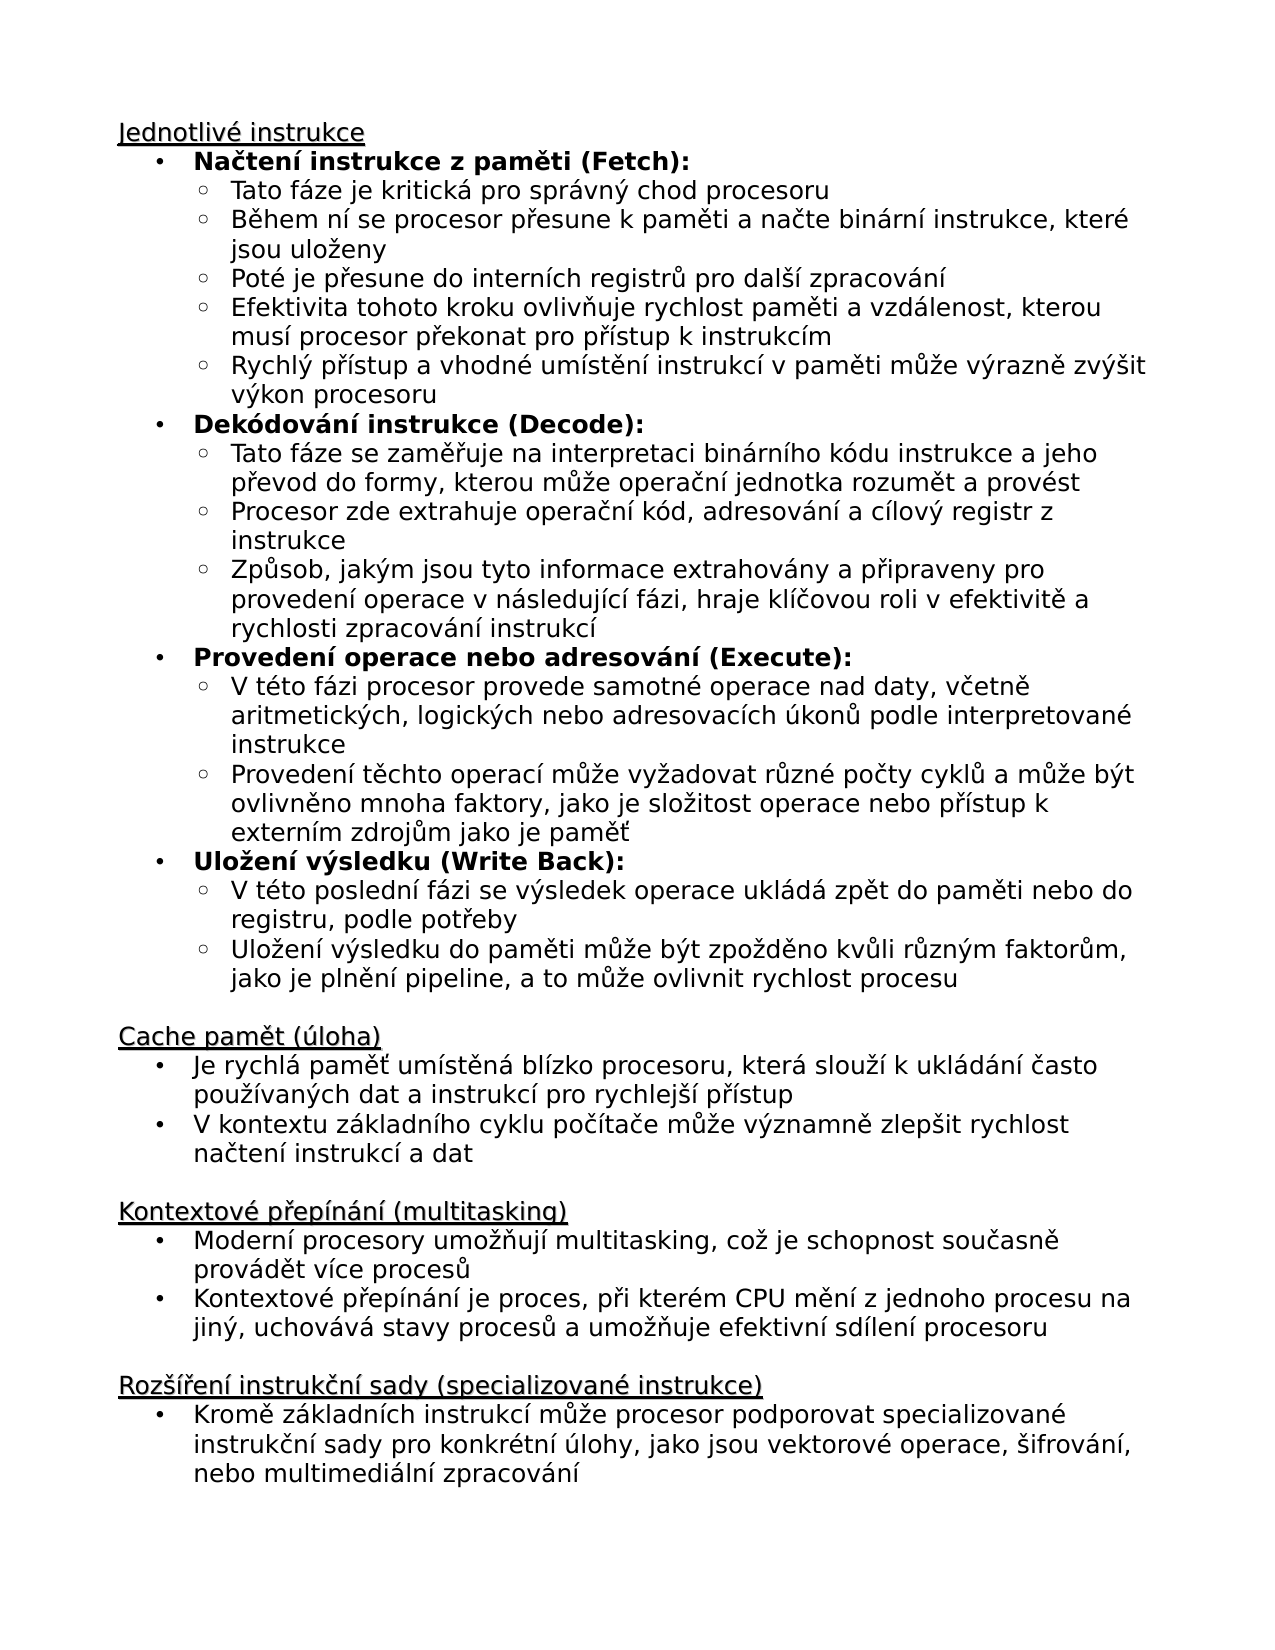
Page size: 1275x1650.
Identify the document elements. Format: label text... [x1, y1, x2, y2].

list Je rychlá paměť umístěná blízko procesoru, která slouží k ukládání často používaných dat a instrukcí pro rychlejší přístup [156, 1051, 1157, 1110]
list V kontextu základního cyklu počítače může významně zlepšit rychlost načtení instrukcí a dat [156, 1110, 1157, 1168]
list Efektivita tohoto kroku ovlivňuje rychlost paměti a vzdálenost, kterou musí procesor překonat pro přístup k instrukcím [193, 293, 1157, 351]
list Poté je přesune do interních registrů pro další zpracování [193, 264, 1157, 293]
list V této poslední fázi se výsledek operace ukládá zpět do paměti nebo do registru, podle potřeby [193, 876, 1157, 935]
list Moderní procesory umožňují multitasking, což je schopnost současně provádět více procesů [156, 1226, 1157, 1284]
list Kontextové přepínání je proces, při kterém CPU mění z jednoho procesu na jiný, uchovává stavy procesů a umožňuje efektivní sdílení procesoru [156, 1284, 1157, 1343]
list Uložení výsledku do paměti může být zpožděno kvůli různým faktorům, jako je plnění pipeline, a to může ovlivnit rychlost procesu [193, 935, 1157, 993]
text Rozšíření instrukční sady (specializované instrukce) [118, 1371, 1157, 1401]
list Tato fáze je kritická pro správný chod procesoru [193, 176, 1157, 206]
text Cache pamět (úloha) [118, 1022, 1157, 1051]
list Rychlý přístup a vhodné umístění instrukcí v paměti může výrazně zvýšit výkon procesoru [193, 351, 1157, 410]
list Načtení instrukce z paměti (Fetch): [156, 147, 1157, 176]
list Provedení operace nebo adresování (Execute): [156, 643, 1157, 672]
text Kontextové přepínání (multitasking) [118, 1197, 1157, 1226]
list Procesor zde extrahuje operační kód, adresování a cílový registr z instrukce [193, 497, 1157, 556]
list Způsob, jakým jsou tyto informace extrahovány a připraveny pro provedení operace v následující fázi, hraje klíčovou roli v efektivitě a rychlosti zpracování instrukcí [193, 556, 1157, 643]
list Dekódování instrukce (Decode): [156, 410, 1157, 439]
list Kromě základních instrukcí může procesor podporovat specializované instrukční sady pro konkrétní úlohy, jako jsou vektorové operace, šifrování, nebo multimediální zpracování [156, 1401, 1157, 1488]
list Provedení těchto operací může vyžadovat různé počty cyklů a může být ovlivněno mnoha faktory, jako je složitost operace nebo přístup k externím zdrojům jako je paměť [193, 760, 1157, 847]
text Jednotlivé instrukce [118, 118, 1157, 147]
list V této fázi procesor provede samotné operace nad daty, včetně aritmetických, logických nebo adresovacích úkonů podle interpretované instrukce [193, 672, 1157, 760]
list Uložení výsledku (Write Back): [156, 847, 1157, 876]
list Tato fáze se zaměřuje na interpretaci binárního kódu instrukce a jeho převod do formy, kterou může operační jednotka rozumět a provést [193, 439, 1157, 497]
list Během ní se procesor přesune k paměti a načte binární instrukce, které jsou uloženy [193, 206, 1157, 264]
